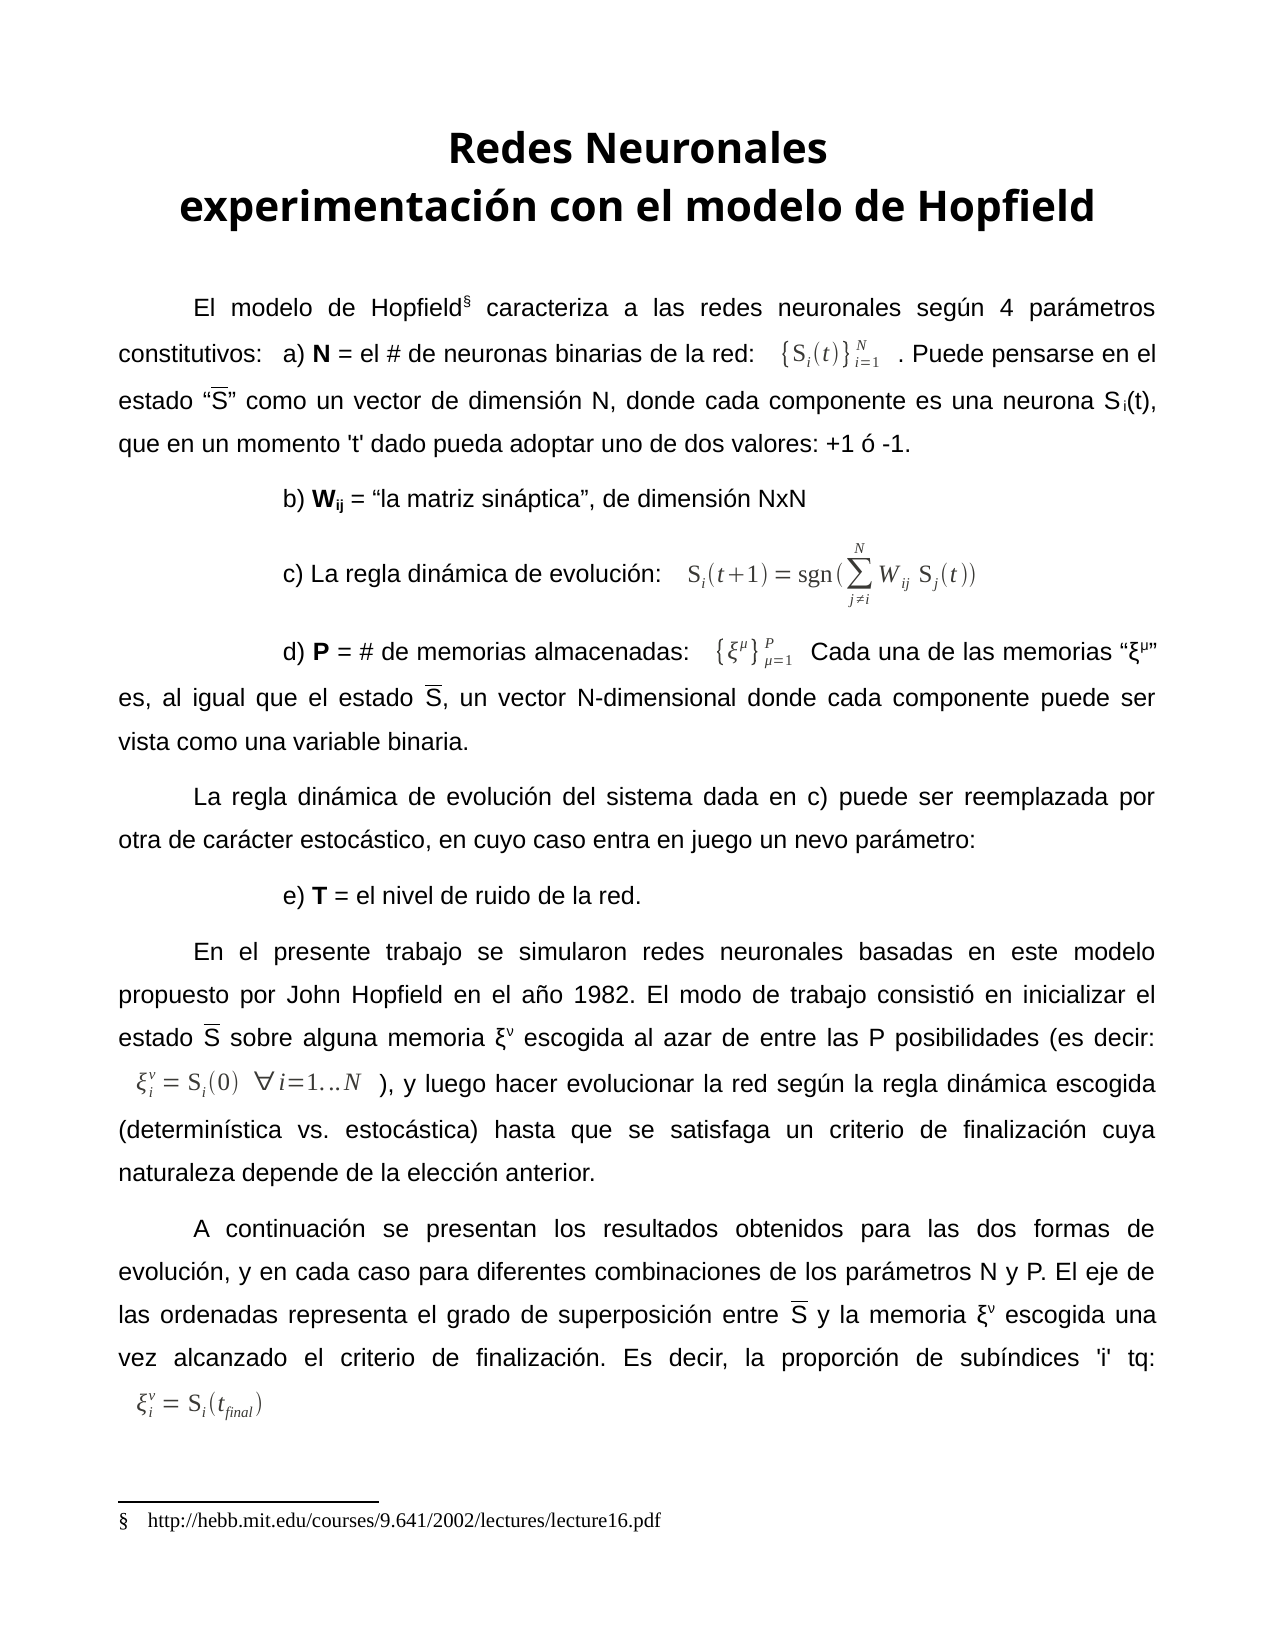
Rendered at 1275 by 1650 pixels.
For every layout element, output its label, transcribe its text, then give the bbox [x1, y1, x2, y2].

text b) Wij = “la matriz sináptica”, de dimensión NxN [118, 484, 1157, 513]
text d) P = # de memorias almacenadas: Cada una de las memorias “ξμ” es, al igual que el estado S, un vector N-dimensional donde cada componente puede ser vista como una variable binaria. [118, 634, 1157, 755]
text A continuación se presentan los resultados obtenidos para las dos formas de evolución, y en cada caso para diferentes combinaciones de los parámetros N y P. El eje de las ordenadas representa el grado de superposición entre S y la memoria ξν escogida una vez alcanzado el criterio de finalización. Es decir, la proporción de subíndices 'i' tq: [118, 1214, 1157, 1421]
text La regla dinámica de evolución del sistema dada en c) puede ser reemplazada por otra de carácter estocástico, en cuyo caso entra en juego un nevo parámetro: [118, 782, 1157, 854]
text e) T = el nivel de ruido de la red. [118, 881, 1157, 909]
subtitle Redes Neuronales experimentación con el modelo de Hopfield [118, 118, 1157, 233]
text El modelo de Hopfield caracteriza a las redes neuronales según 4 parámetros constitutivos: a) N = el # de neuronas binarias de la red: . Puede pensarse en el estado “S” como un vector de dimensión N, donde cada componente es una neurona Si(t), que en un momento 't' dado pueda adoptar uno de dos valores: +1 ó -1. [118, 293, 1157, 457]
text http://hebb.mit.edu/courses/9.641/2002/lectures/lecture16.pdf [118, 1508, 1157, 1532]
text c) La regla dinámica de evolución: [118, 540, 1157, 607]
text En el presente trabajo se simularon redes neuronales basadas en este modelo propuesto por John Hopfield en el año 1982. El modo de trabajo consistió en inicializar el estado S sobre alguna memoria ξν escogida al azar de entre las P posibilidades (es decir: ), y luego hacer evolucionar la red según la regla dinámica escogida (determinística vs. estocástica) hasta que se satisfaga un criterio de finalización cuya naturaleza depende de la elección anterior. [118, 936, 1157, 1187]
